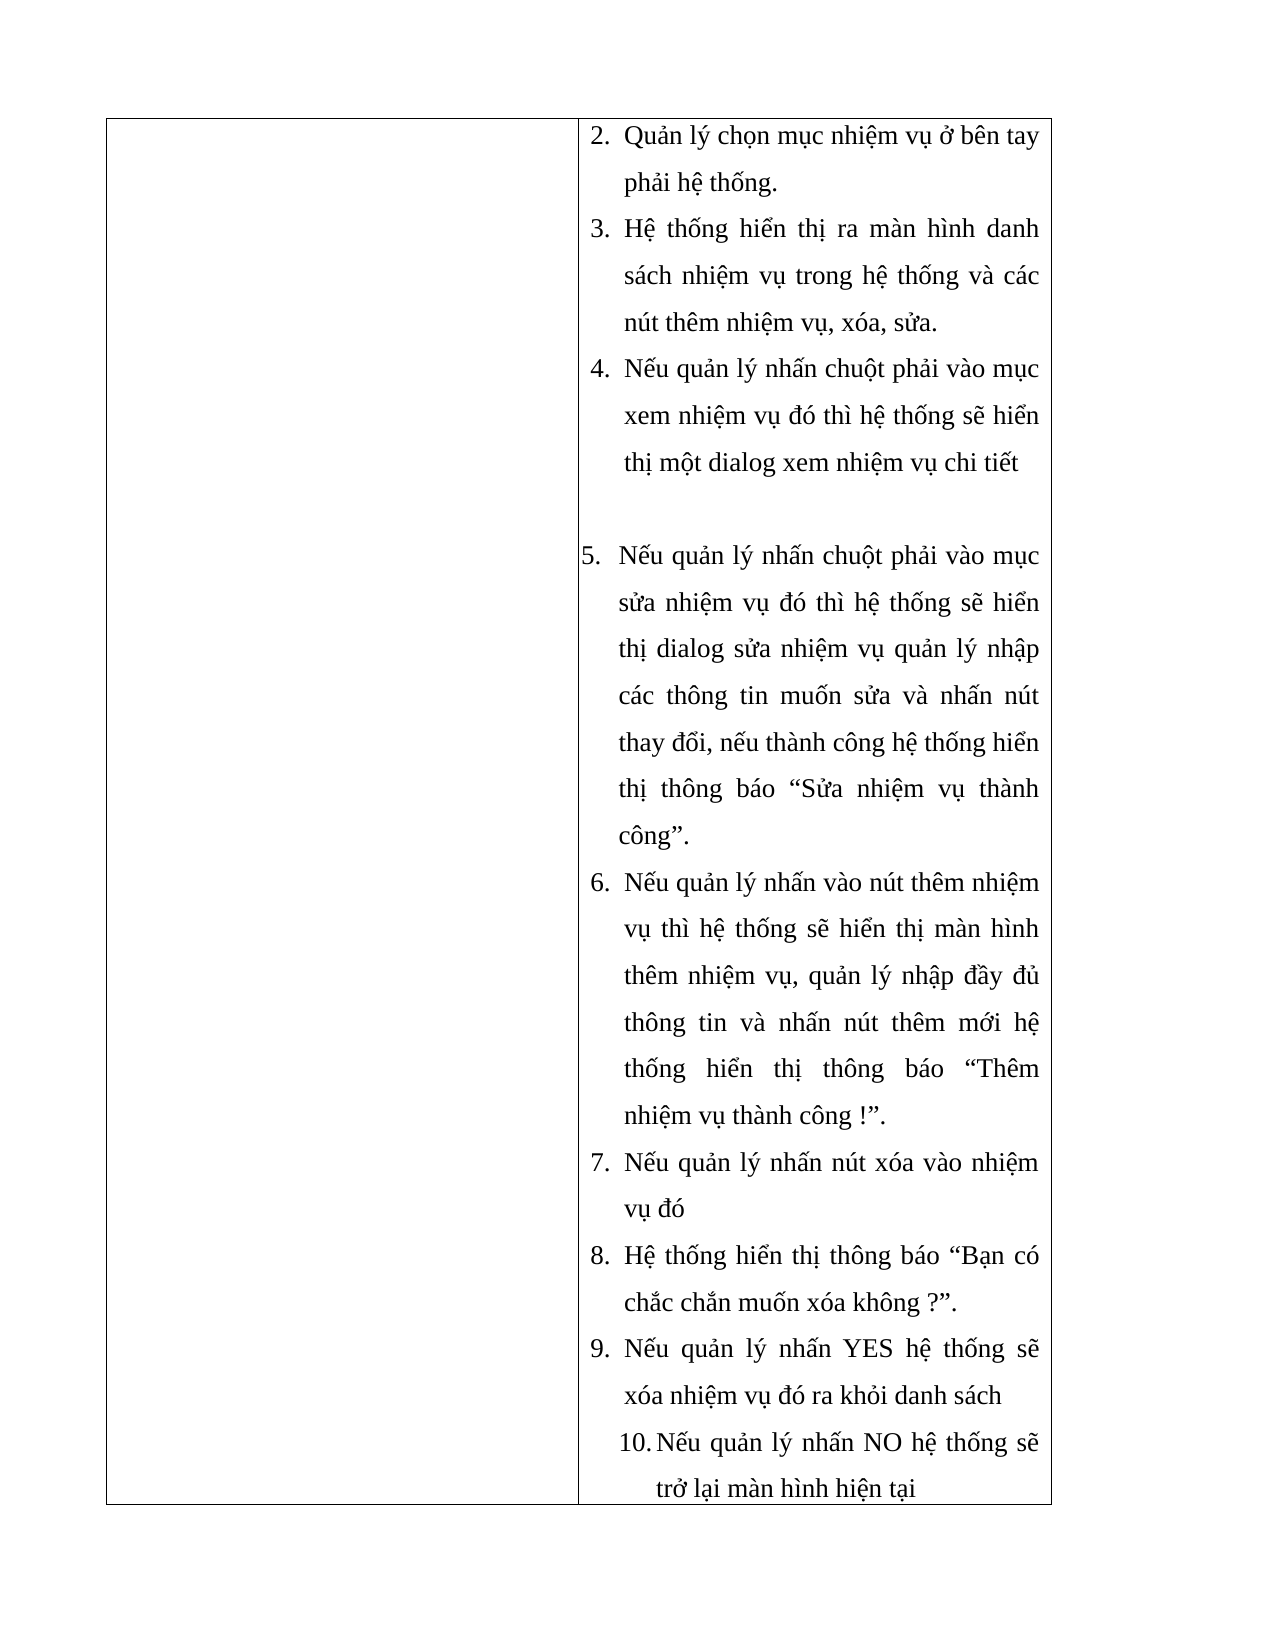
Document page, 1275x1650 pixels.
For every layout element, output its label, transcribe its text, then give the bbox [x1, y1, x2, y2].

table_cell Hệ thống hiển thị màn hình thống kê khi đăng nhập vào hệ thống. Quản lý chọn mục nhiệm vụ ở bên tay phải hệ thống. Hệ thống hiển thị ra màn hình danh sách nhiệm vụ trong hệ thống và các nút thêm nhiệm vụ, xóa, sửa. Nếu quản lý nhấn chuột phải vào mục xem nhiệm vụ đó thì hệ thống sẽ hiển thị một dialog xem nhiệm vụ chi tiết Nếu quản lý nhấn chuột phải vào mục sửa nhiệm vụ đó thì hệ thống sẽ hiển thị dialog sửa nhiệm vụ quản lý nhập các thông tin muốn sửa và nhấn nút thay đổi, nếu thành công hệ thống hiển thị thông báo “Sửa nhiệm vụ thành công”. Nếu quản lý nhấn vào nút thêm nhiệm vụ thì hệ thống sẽ hiển thị màn hình thêm nhiệm vụ, quản lý nhập đầy đủ thông tin và nhấn nút thêm mới hệ thống hiển thị thông báo “Thêm nhiệm vụ thành công !”. Nếu quản lý nhấn nút xóa vào nhiệm vụ đó Hệ thống hiển thị thông báo “Bạn có chắc chắn muốn xóa không ?”. Nếu quản lý nhấn YES hệ thống sẽ xóa nhiệm vụ đó ra khỏi danh sách Nếu quản lý nhấn NO hệ thống sẽ trở lại màn hình hiện tại Nếu quản lý nhập thông tin vào ô searchbox, thì hệ thống sẽ trả về một danh sách tương ứng với đầu vào Kết thúc Use Case. [579, 119, 1051, 1504]
table_cell [107, 119, 578, 1504]
